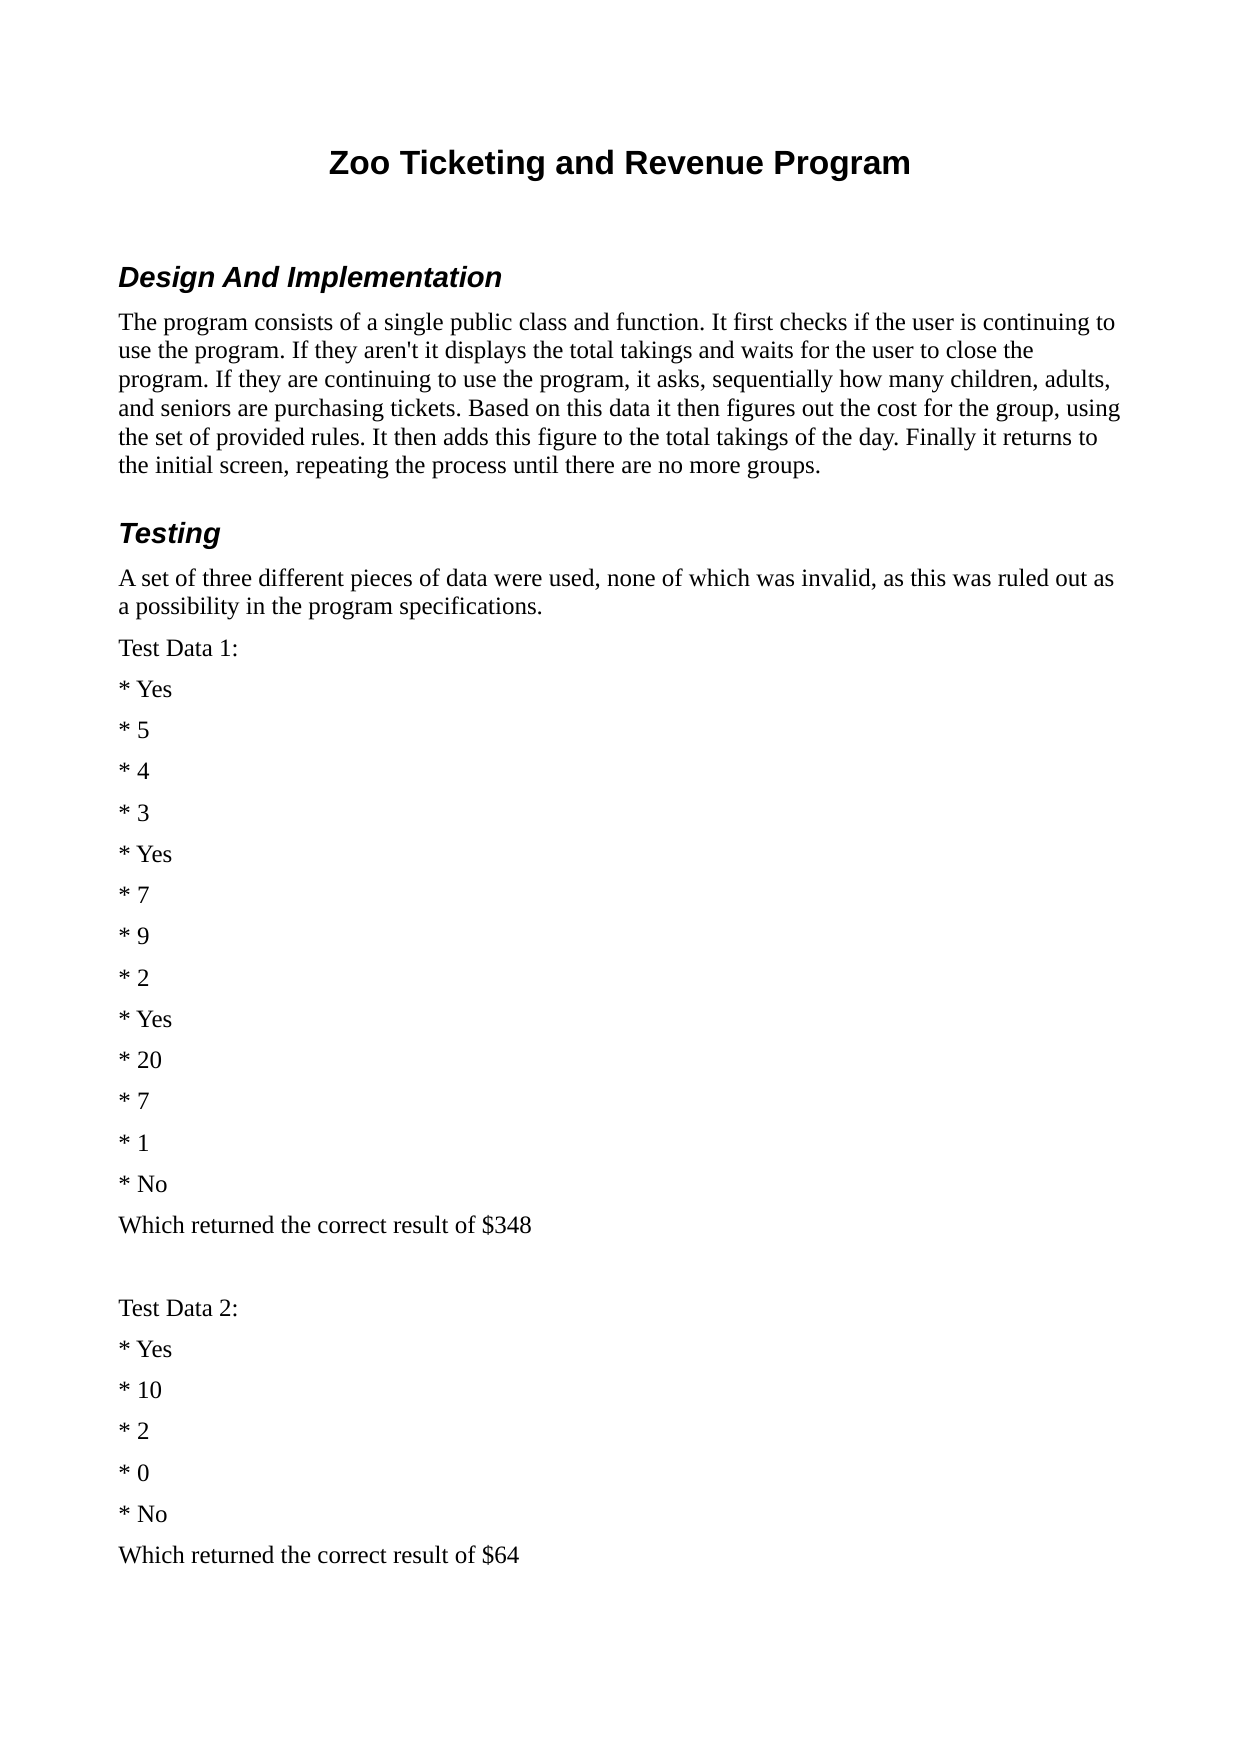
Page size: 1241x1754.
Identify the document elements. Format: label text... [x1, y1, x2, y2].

text * 10 [118, 1375, 1122, 1404]
text * Yes [118, 1334, 1122, 1363]
text The program consists of a single public class and function. It first checks if the user is continuing to use the program. If they aren't it displays the total takings and waits for the user to close the program. If they are continuing to use the program, it asks, sequentially how many children, adults, and seniors are purchasing tickets. Based on this data it then figures out the cost for the group, using the set of provided rules. It then adds this figure to the total takings of the day. Finally it returns to the initial screen, repeating the process until there are no more groups. [118, 307, 1122, 479]
text * 4 [118, 756, 1122, 785]
text * 7 [118, 880, 1122, 909]
subtitle Design And Implementation [118, 261, 1122, 294]
text Test Data 2: [118, 1293, 1122, 1321]
subtitle Testing [118, 517, 1122, 550]
text * Yes [118, 839, 1122, 868]
text * 9 [118, 921, 1122, 950]
text * 2 [118, 963, 1122, 991]
text * No [118, 1169, 1122, 1198]
text * 20 [118, 1045, 1122, 1074]
text * 2 [118, 1416, 1122, 1445]
text * No [118, 1499, 1122, 1528]
text * 3 [118, 798, 1122, 826]
text Test Data 1: [118, 633, 1122, 661]
text * 5 [118, 715, 1122, 744]
text Which returned the correct result of $348 [118, 1210, 1122, 1239]
text * Yes [118, 674, 1122, 703]
subtitle Zoo Ticketing and Revenue Program [118, 143, 1122, 182]
text Which returned the correct result of $64 [118, 1540, 1122, 1569]
text * 1 [118, 1128, 1122, 1156]
text * 7 [118, 1086, 1122, 1115]
text * 0 [118, 1458, 1122, 1486]
text A set of three different pieces of data were used, none of which was invalid, as this was ruled out as a possibility in the program specifications. [118, 563, 1122, 620]
text * Yes [118, 1004, 1122, 1033]
